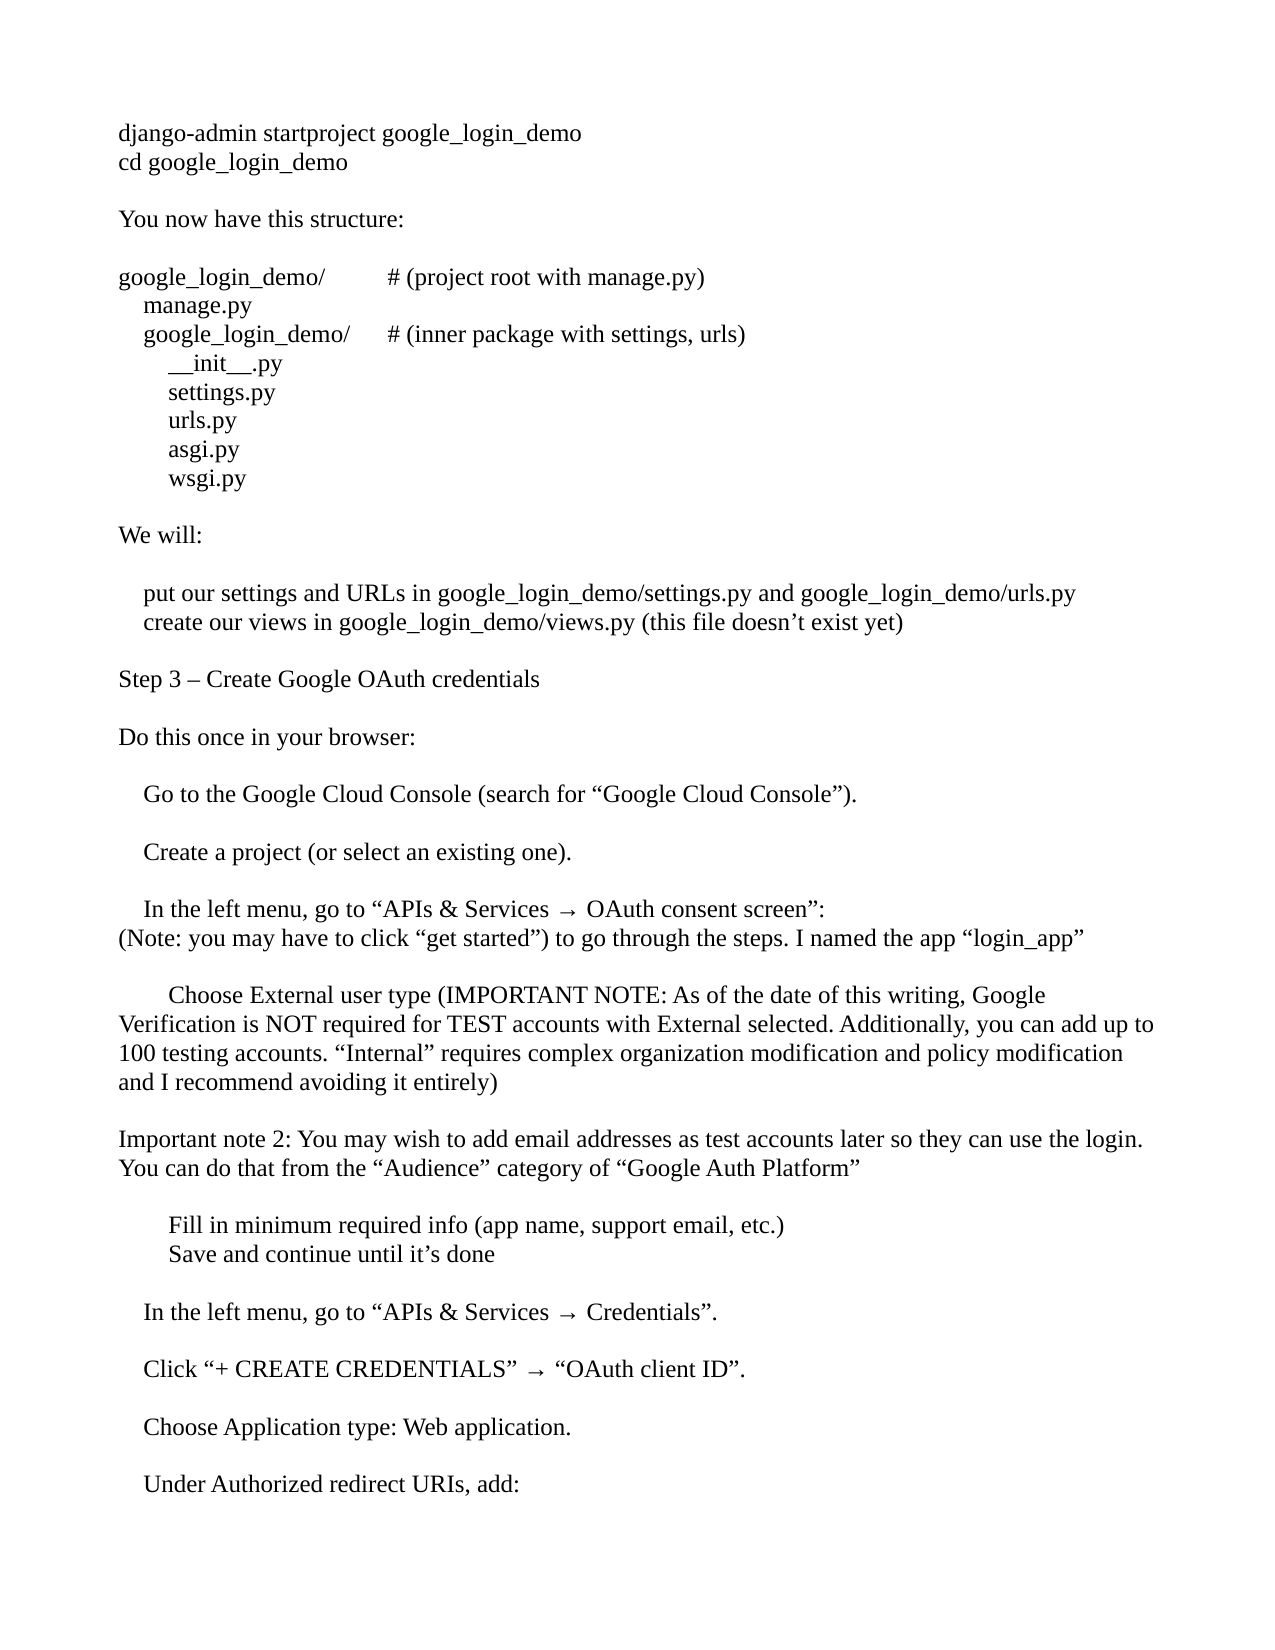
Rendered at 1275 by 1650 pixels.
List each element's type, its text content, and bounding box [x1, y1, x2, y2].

text Click “+ CREATE CREDENTIALS” → “OAuth client ID”. [118, 1354, 1157, 1383]
text google_login_demo/ # (inner package with settings, urls) [118, 319, 1157, 348]
text cd google_login_demo [118, 147, 1157, 176]
text Step 3 – Create Google OAuth credentials [118, 664, 1157, 693]
text Important note 2: You may wish to add email addresses as test accounts later so they can use the login. You can do that from the “Audience” category of “Google Auth Platform” [118, 1124, 1157, 1182]
text asgi.py [118, 434, 1157, 463]
text put our settings and URLs in google_login_demo/settings.py and google_login_demo/urls.py [118, 578, 1157, 607]
text settings.py [118, 377, 1157, 406]
text Save and continue until it’s done [118, 1239, 1157, 1268]
text Under Authorized redirect URIs, add: [118, 1469, 1157, 1498]
text create our views in google_login_demo/views.py (this file doesn’t exist yet) [118, 607, 1157, 636]
text django-admin startproject google_login_demo [118, 118, 1157, 147]
text We will: [118, 521, 1157, 549]
text You now have this structure: [118, 204, 1157, 233]
text wsgi.py [118, 463, 1157, 492]
text In the left menu, go to “APIs & Services → Credentials”. [118, 1297, 1157, 1326]
text (Note: you may have to click “get started”) to go through the steps. I named the app “login_app” [118, 923, 1157, 952]
text google_login_demo/ # (project root with manage.py) [118, 262, 1157, 291]
text manage.py [118, 291, 1157, 319]
text Choose Application type: Web application. [118, 1412, 1157, 1441]
text Fill in minimum required info (app name, support email, etc.) [118, 1211, 1157, 1239]
text Do this once in your browser: [118, 722, 1157, 751]
text Choose External user type (IMPORTANT NOTE: As of the date of this writing, Google Verification is NOT required for TEST accounts with External selected. Additionally, you can add up to 100 testing accounts. “Internal” requires complex organization modification and policy modification and I recommend avoiding it entirely) [118, 981, 1157, 1096]
text urls.py [118, 406, 1157, 434]
text Go to the Google Cloud Console (search for “Google Cloud Console”). [118, 779, 1157, 808]
text In the left menu, go to “APIs & Services → OAuth consent screen”: [118, 894, 1157, 923]
text Create a project (or select an existing one). [118, 837, 1157, 866]
text __init__.py [118, 348, 1157, 377]
